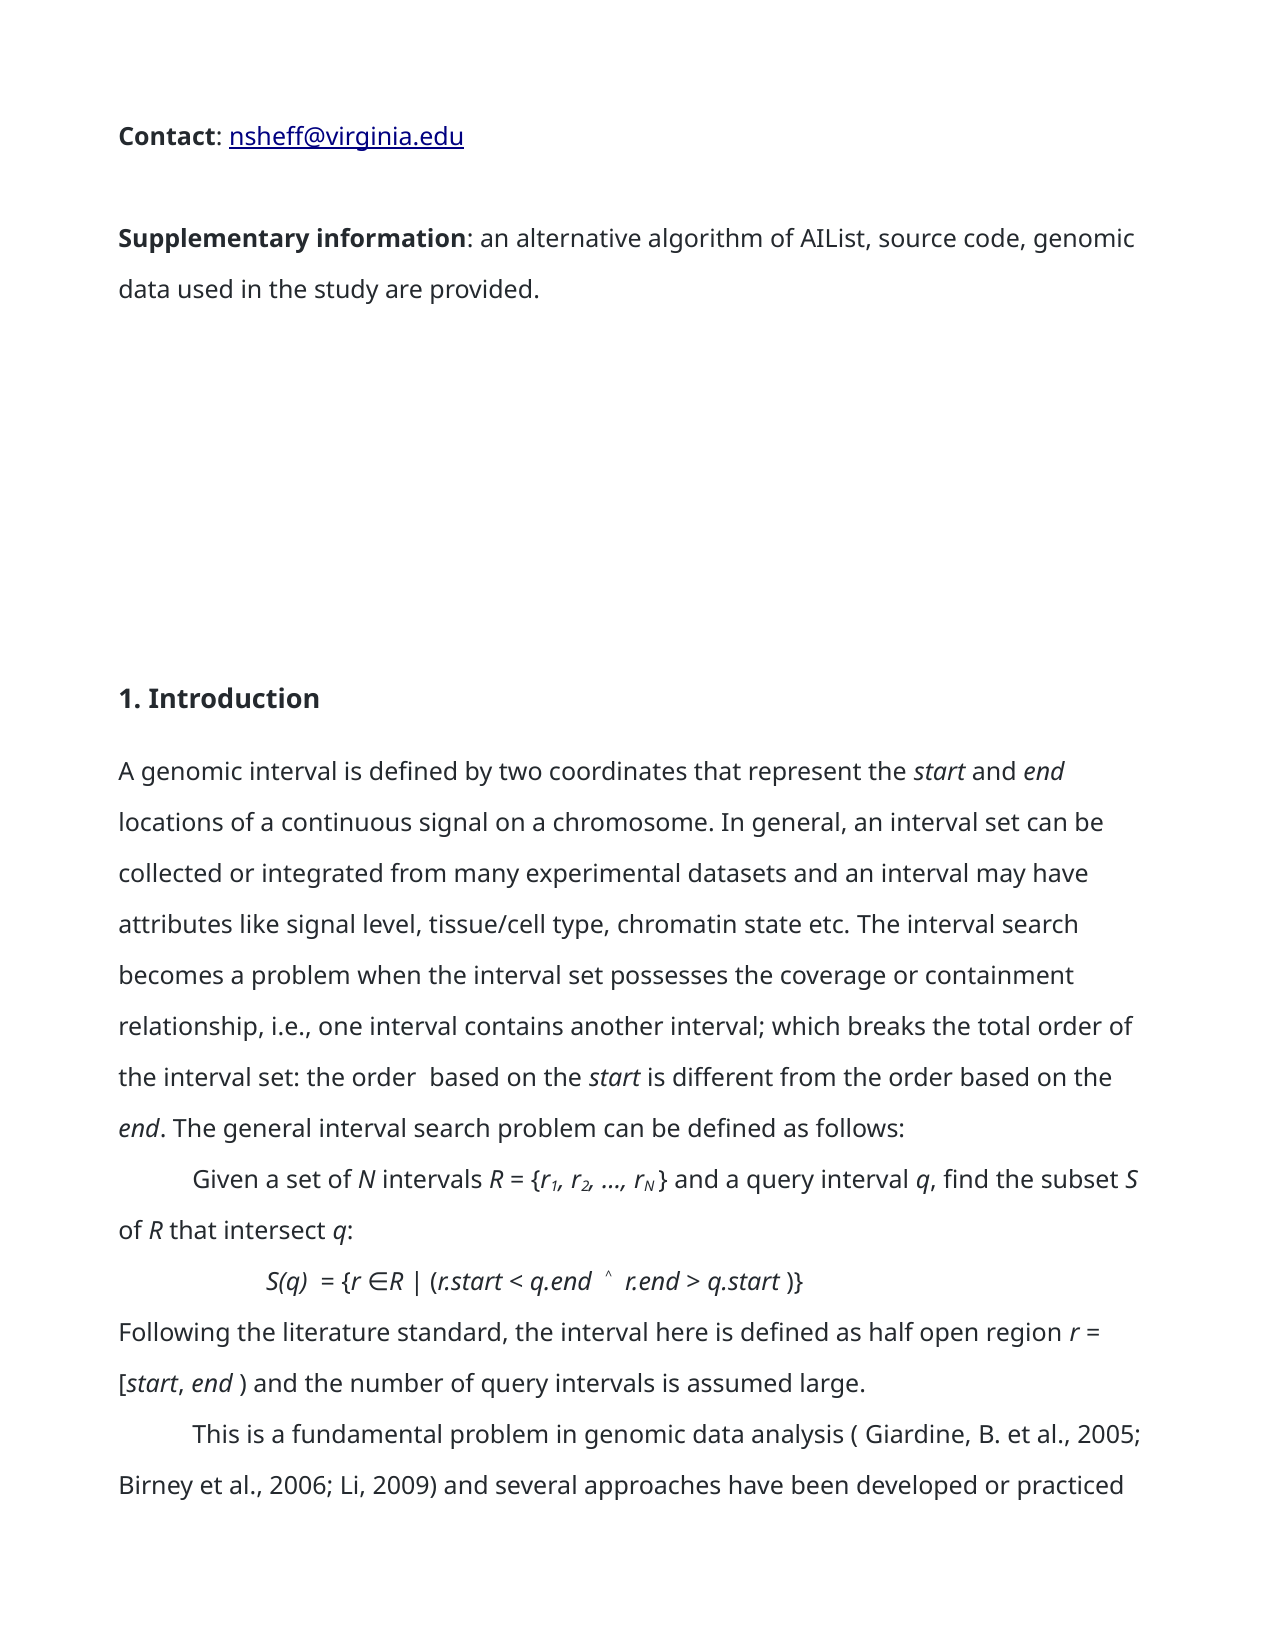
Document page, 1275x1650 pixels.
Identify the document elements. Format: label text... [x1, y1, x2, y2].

text Contact: nsheff@virginia.edu [118, 118, 1157, 152]
text 1. Introduction [118, 679, 1157, 716]
text A genomic interval is defined by two coordinates that represent the start and end locations of a continuous signal on a chromosome. In general, an interval set can be collected or integrated from many experimental datasets and an interval may have attributes like signal level, tissue/cell type, chromatin state etc. The interval search becomes a problem when the interval set possesses the coverage or containment relationship, i.e., one interval contains another interval; which breaks the total order of the interval set: the order based on the start is different from the order based on the end. The general interval search problem can be defined as follows: [118, 753, 1157, 1145]
text S(q) = {r ∈R | (r.start < q.end ˄ r.end > q.start )} [118, 1264, 1157, 1298]
text This is a fundamental problem in genomic data analysis ( Giardine, B. et al., 2005; Birney et al., 2006; Li, 2009) and several approaches have been developed or practiced [118, 1417, 1157, 1502]
text Given a set of N intervals R = {r1, r2, …, rN } and a query interval q, find the subset S of R that intersect q: [118, 1162, 1157, 1247]
text Supplementary information: an alternative algorithm of AIList, source code, genomic data used in the study are provided. [118, 220, 1157, 305]
text Following the literature standard, the interval here is defined as half open region r = [start, end ) and the number of query intervals is assumed large. [118, 1315, 1157, 1400]
